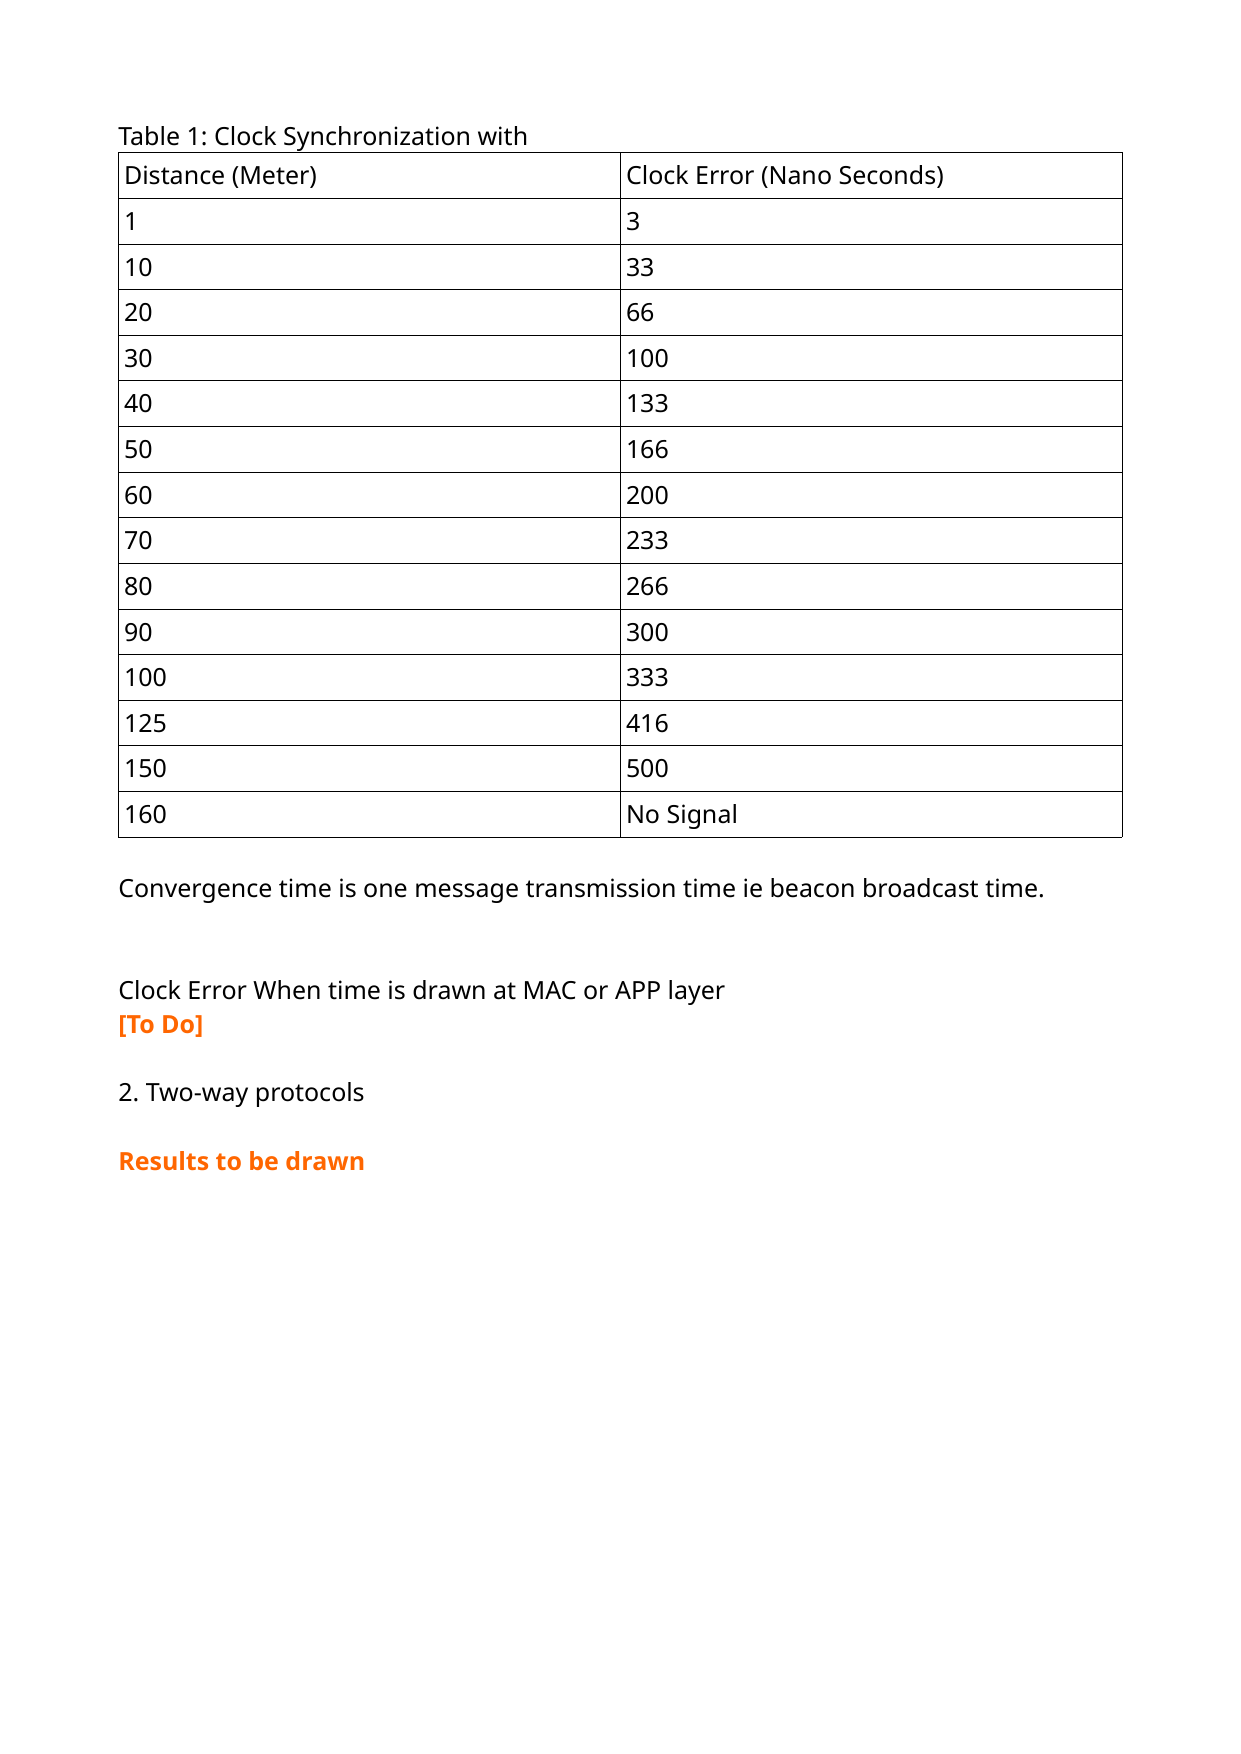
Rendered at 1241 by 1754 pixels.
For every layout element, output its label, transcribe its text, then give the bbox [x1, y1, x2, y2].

table_header Distance (Meter) [119, 153, 620, 198]
table_cell 3 [621, 199, 1122, 243]
table_cell 40 [119, 381, 620, 426]
text 2. Two-way protocols [118, 1075, 1122, 1109]
table_cell 166 [621, 427, 1122, 472]
table_cell 50 [119, 427, 620, 472]
table_cell 30 [119, 336, 620, 380]
table_cell 66 [621, 290, 1122, 335]
table_cell 200 [621, 473, 1122, 517]
table_cell 125 [119, 701, 620, 745]
table_cell No Signal [621, 792, 1122, 837]
table_cell 150 [119, 746, 620, 791]
table_cell 266 [621, 564, 1122, 608]
table_cell 233 [621, 518, 1122, 563]
table_cell 500 [621, 746, 1122, 791]
table_cell 1 [119, 199, 620, 243]
table_cell 20 [119, 290, 620, 335]
table_cell 33 [621, 245, 1122, 289]
table_cell 60 [119, 473, 620, 517]
text Clock Error When time is drawn at MAC or APP layer [118, 973, 1122, 1007]
table_cell 416 [621, 701, 1122, 745]
table_cell 80 [119, 564, 620, 608]
text [To Do] [118, 1007, 1122, 1041]
table_cell 300 [621, 610, 1122, 654]
table_cell 333 [621, 655, 1122, 700]
text Results to be drawn [118, 1143, 1122, 1177]
table_cell 160 [119, 792, 620, 837]
table_cell 90 [119, 610, 620, 654]
table_cell 70 [119, 518, 620, 563]
table_cell 10 [119, 245, 620, 289]
table_cell 100 [119, 655, 620, 700]
text Convergence time is one message transmission time ie beacon broadcast time. [118, 871, 1122, 905]
table_cell 133 [621, 381, 1122, 426]
table_header Clock Error (Nano Seconds) [621, 153, 1122, 198]
text Table 1: Clock Synchronization with [118, 118, 1122, 152]
table_cell 100 [621, 336, 1122, 380]
